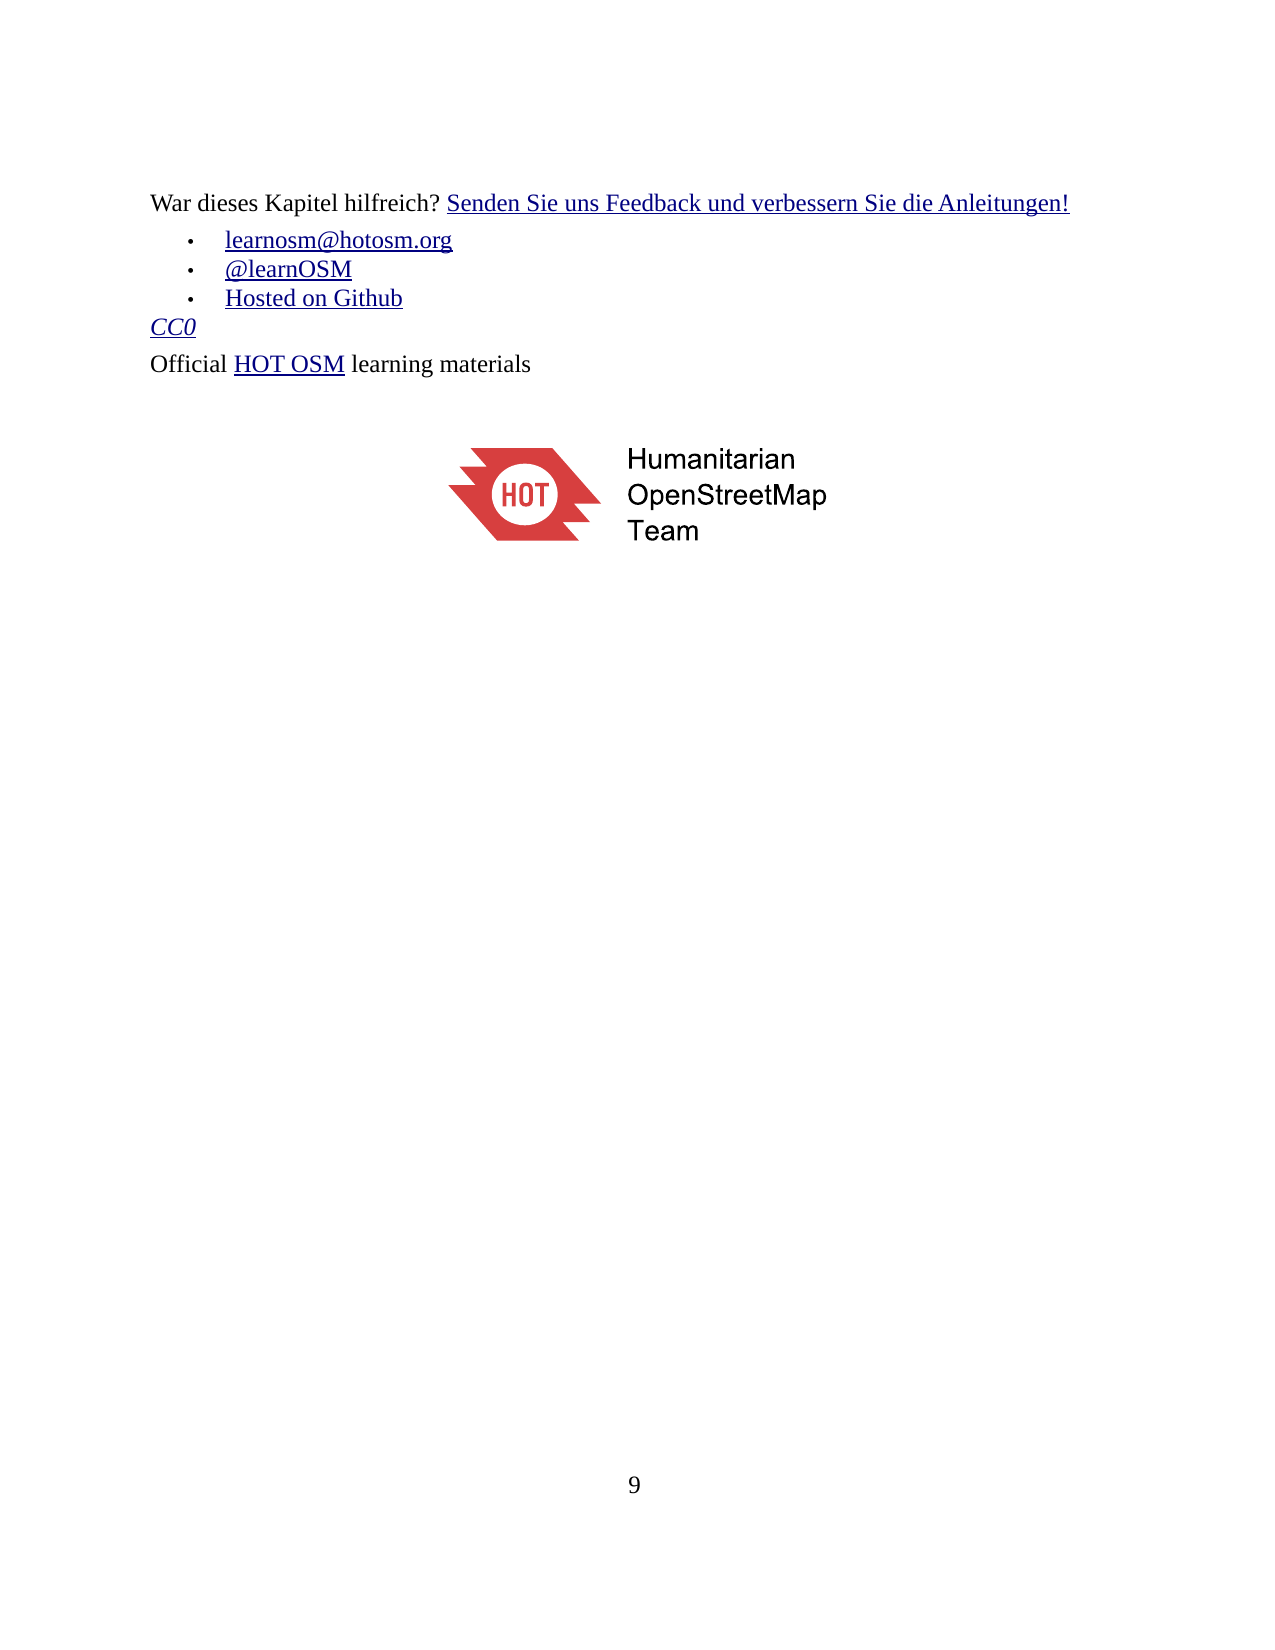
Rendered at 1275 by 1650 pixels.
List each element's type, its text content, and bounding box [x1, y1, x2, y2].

list @learnOSM [187, 254, 1125, 283]
text War dieses Kapitel hilfreich? Senden Sie uns Feedback und verbessern Sie die Anleitungen! [150, 188, 1125, 216]
list learnosm@hotosm.org [187, 225, 1125, 254]
list Hosted on Github [187, 283, 1125, 312]
text Official HOT OSM learning materials [150, 349, 1125, 378]
text CC0 [150, 312, 1125, 340]
